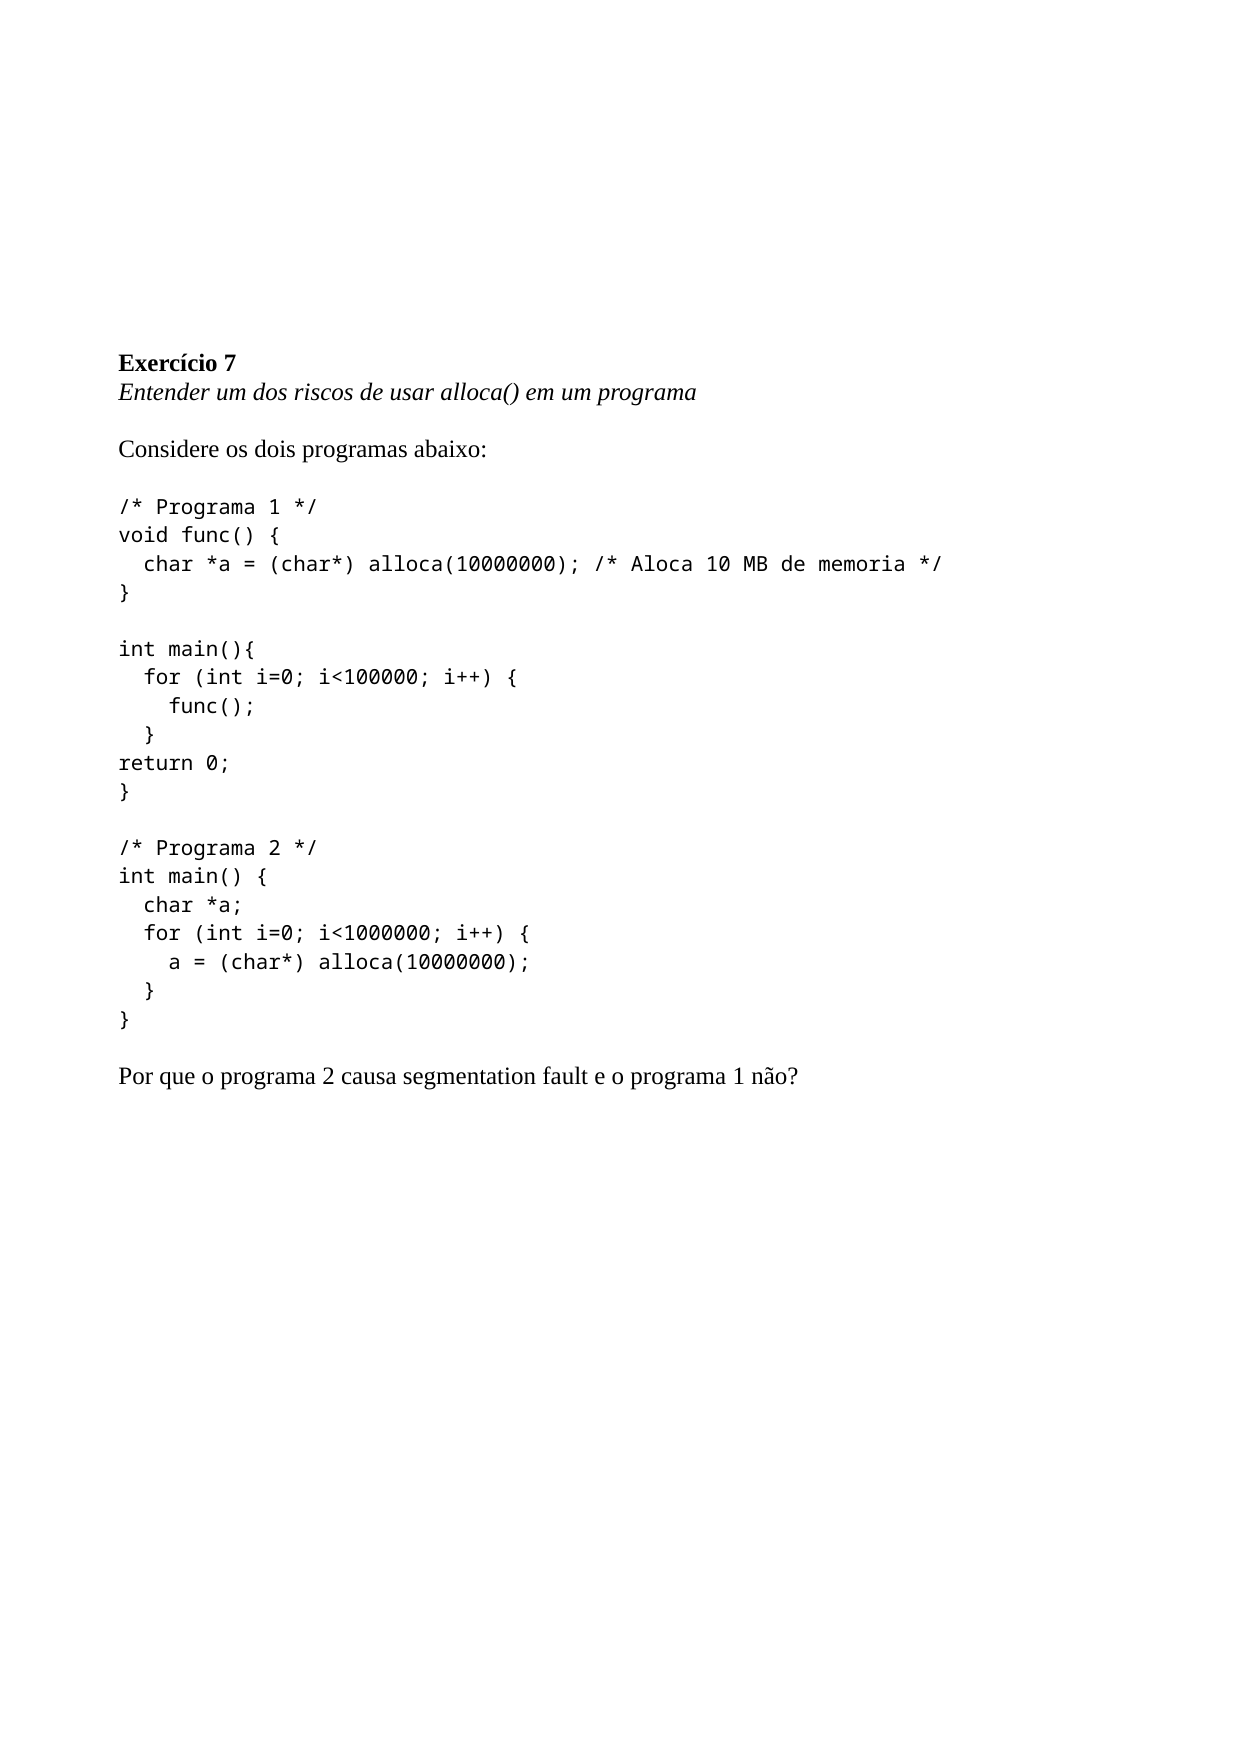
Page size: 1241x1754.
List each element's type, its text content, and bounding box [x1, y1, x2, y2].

text char *a; [118, 890, 1122, 918]
text Exercício 7 [118, 348, 1122, 377]
text } [118, 975, 1122, 1004]
text Considere os dois programas abaixo: [118, 434, 1122, 463]
text a = (char*) alloca(10000000); [118, 947, 1122, 975]
text int main() { [118, 862, 1122, 890]
text for (int i=0; i<1000000; i++) { [118, 918, 1122, 947]
text func(); [118, 691, 1122, 719]
text int main(){ [118, 634, 1122, 662]
text /* Programa 1 */ [118, 492, 1122, 520]
text for (int i=0; i<100000; i++) { [118, 662, 1122, 691]
text Por que o programa 2 causa segmentation fault e o programa 1 não? [118, 1061, 1122, 1090]
text char *a = (char*) alloca(10000000); /* Aloca 10 MB de memoria */ [118, 549, 1122, 577]
text } [118, 1004, 1122, 1032]
text } [118, 776, 1122, 805]
text /* Programa 2 */ [118, 833, 1122, 862]
text Entender um dos riscos de usar alloca() em um programa [118, 377, 1122, 406]
text void func() { [118, 520, 1122, 549]
text return 0; [118, 748, 1122, 776]
text } [118, 577, 1122, 606]
text } [118, 719, 1122, 748]
